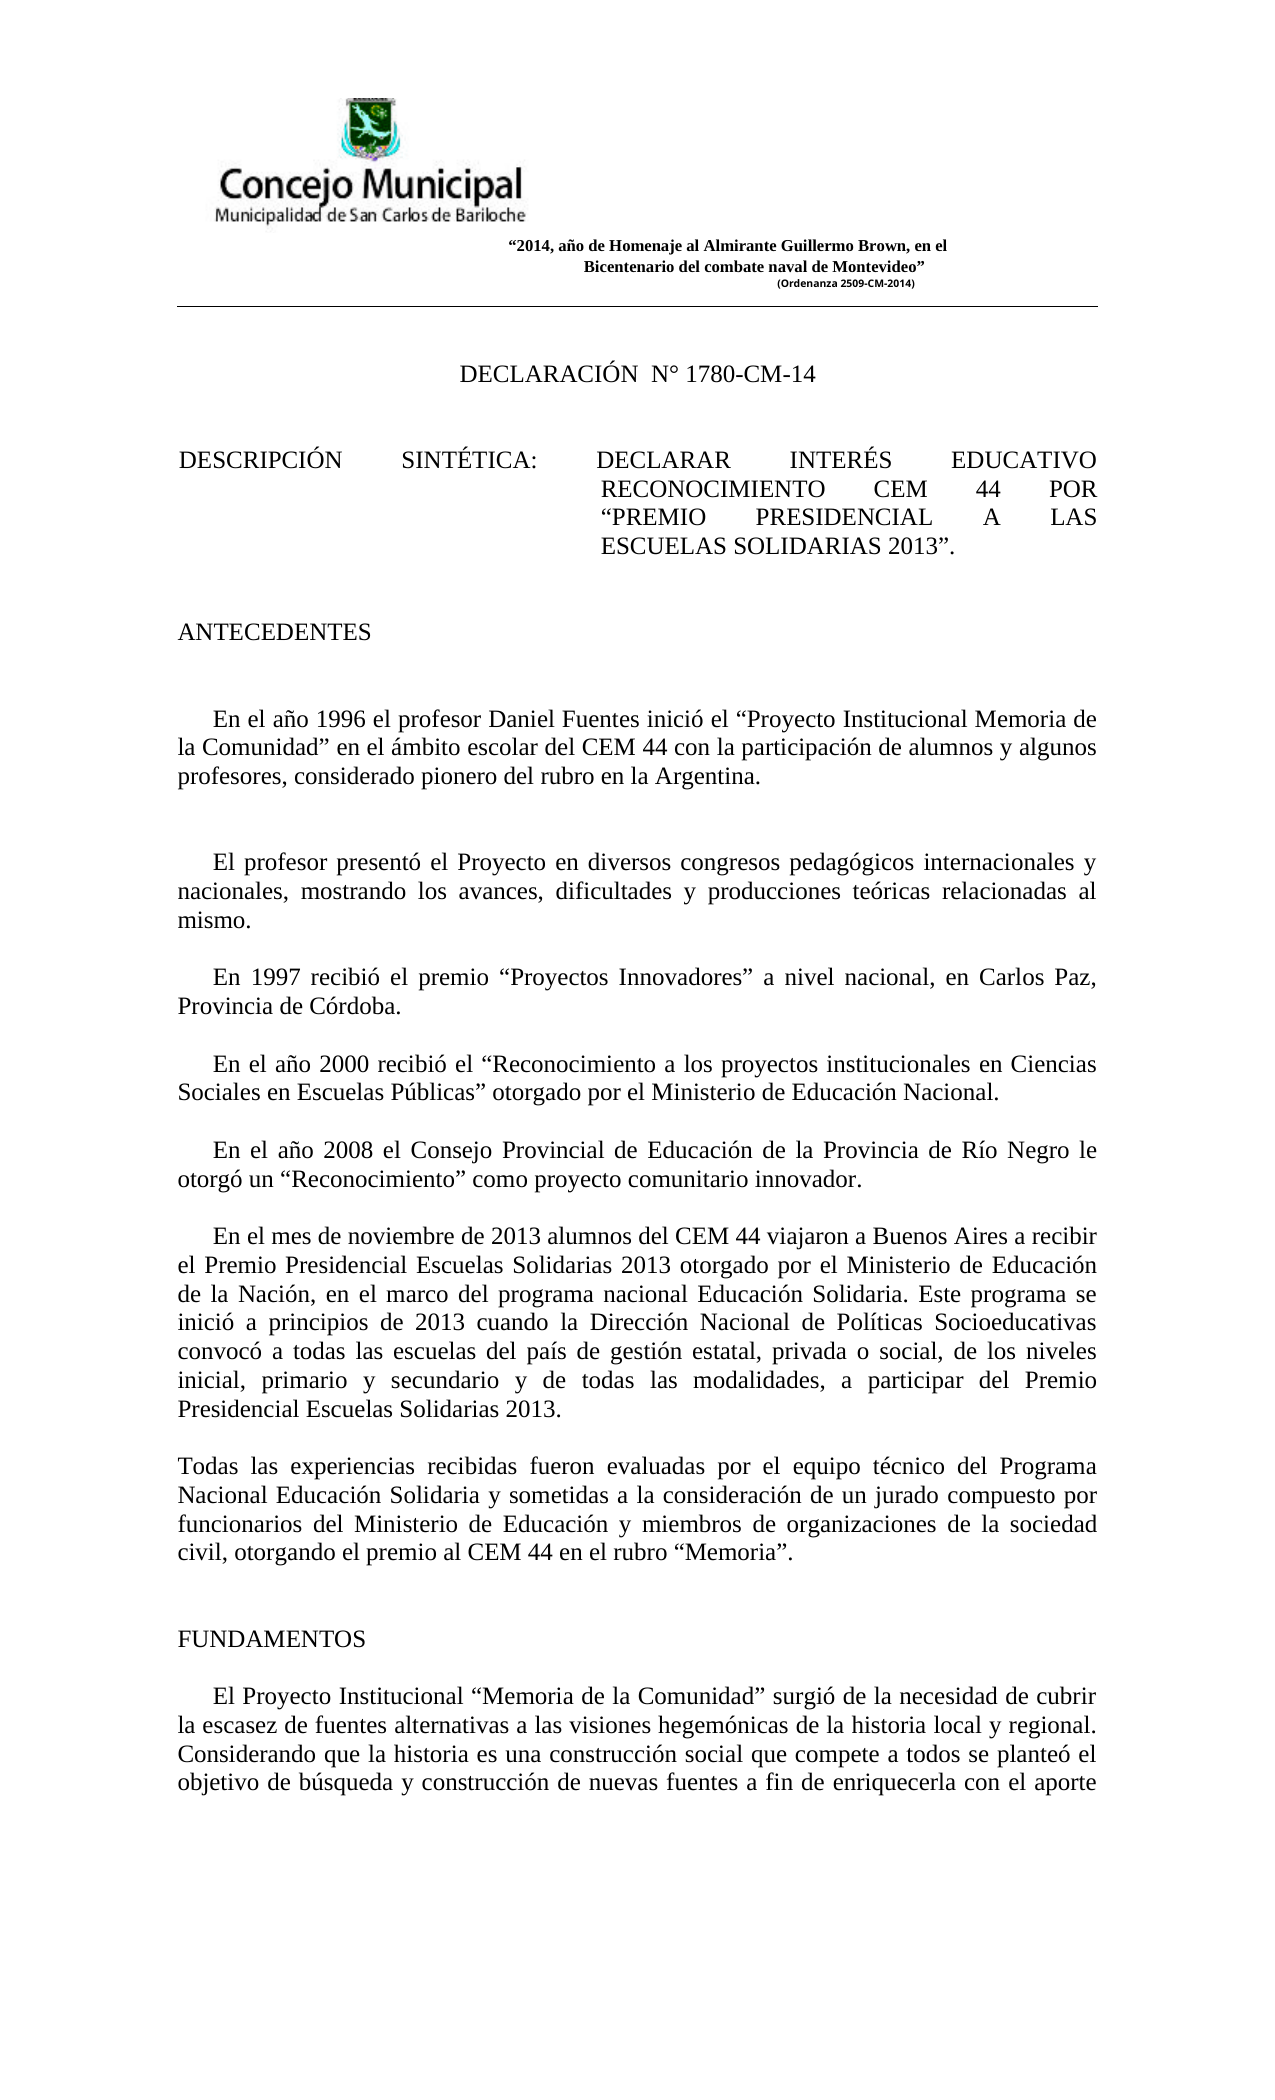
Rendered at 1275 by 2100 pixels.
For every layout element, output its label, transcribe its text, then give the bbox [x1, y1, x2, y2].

text El Proyecto Institucional “Memoria de la Comunidad” surgió de la necesidad de cubrir la escasez de fuentes alternativas a las visiones hegemónicas de la historia local y regional. Considerando que la historia es una construcción social que compete a todos se planteó el objetivo de búsqueda y construcción de nuevas fuentes a fin de enriquecerla con el aporte [177, 1681, 1098, 1796]
text FUNDAMENTOS [177, 1624, 1098, 1652]
text ANTECEDENTES [177, 617, 1098, 646]
text El profesor presentó el Proyecto en diversos congresos pedagógicos internacionales y nacionales, mostrando los avances, dificultades y producciones teóricas relacionadas al mismo. [177, 847, 1098, 934]
picture [194, 98, 554, 234]
text En el año 2008 el Consejo Provincial de Educación de la Provincia de Río Negro le otorgó un “Reconocimiento” como proyecto comunitario innovador. [177, 1135, 1098, 1192]
text DECLARACIÓN N° 1780-CM-14 [177, 359, 1098, 387]
text En el año 1996 el profesor Daniel Fuentes inició el “Proyecto Institucional Memoria de la Comunidad” en el ámbito escolar del CEM 44 con la participación de alumnos y algunos profesores, considerado pionero del rubro en la Argentina. [177, 704, 1098, 790]
text En 1997 recibió el premio “Proyectos Innovadores” a nivel nacional, en Carlos Paz, Provincia de Córdoba. [177, 962, 1098, 1020]
text Todas las experiencias recibidas fueron evaluadas por el equipo técnico del Programa Nacional Educación Solidaria y sometidas a la consideración de un jurado compuesto por funcionarios del Ministerio de Educación y miembros de organizaciones de la sociedad civil, otorgando el premio al CEM 44 en el rubro “Memoria”. [177, 1451, 1098, 1566]
text DESCRIPCIÓN SINTÉTICA: DECLARAR INTERÉS EDUCATIVO RECONOCIMIENTO CEM 44 POR “PREMIO PRESIDENCIAL A LAS ESCUELAS SOLIDARIAS 2013”. [179, 445, 1098, 560]
text En el mes de noviembre de 2013 alumnos del CEM 44 viajaron a Buenos Aires a recibir el Premio Presidencial Escuelas Solidarias 2013 otorgado por el Ministerio de Educación de la Nación, en el marco del programa nacional Educación Solidaria. Este programa se inició a principios de 2013 cuando la Dirección Nacional de Políticas Socioeducativas convocó a todas las escuelas del país de gestión estatal, privada o social, de los niveles inicial, primario y secundario y de todas las modalidades, a participar del Premio Presidencial Escuelas Solidarias 2013. [177, 1221, 1098, 1422]
text En el año 2000 recibió el “Reconocimiento a los proyectos institucionales en Ciencias Sociales en Escuelas Públicas” otorgado por el Ministerio de Educación Nacional. [177, 1049, 1098, 1106]
